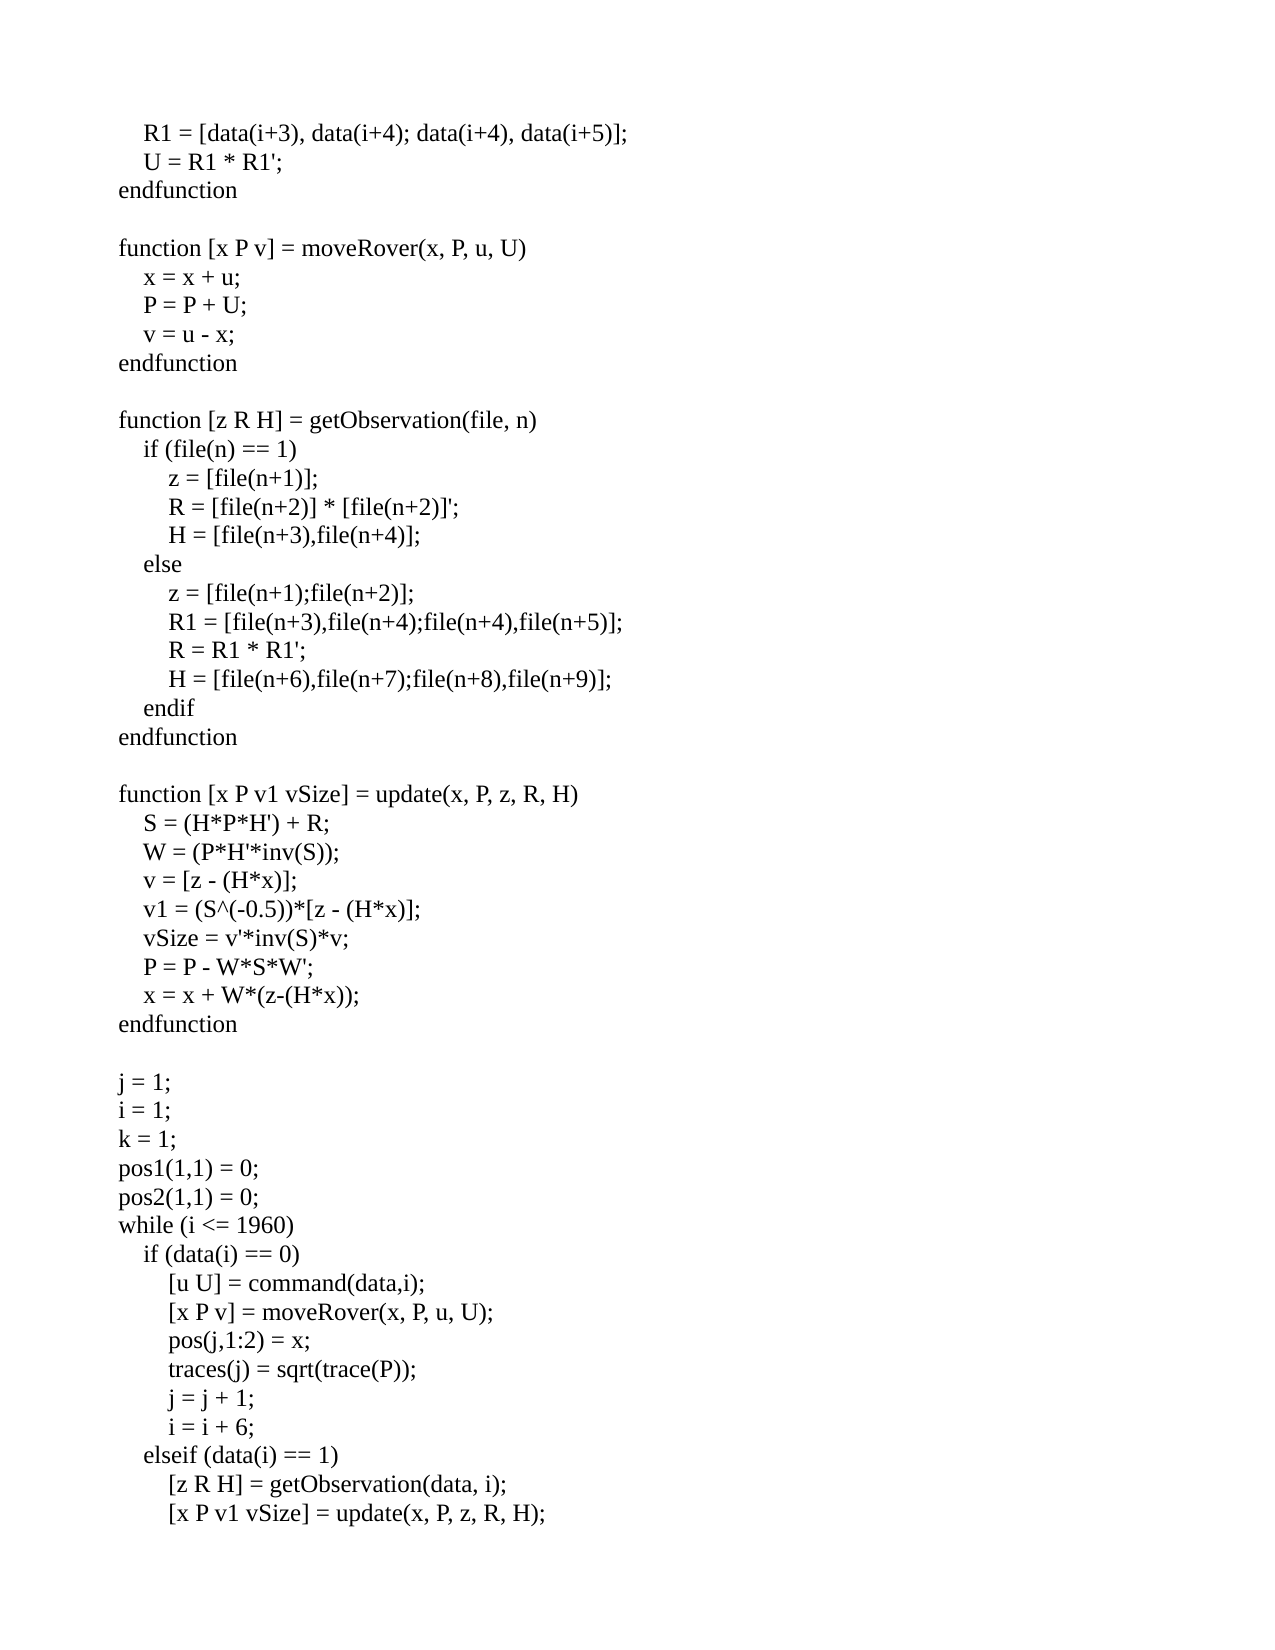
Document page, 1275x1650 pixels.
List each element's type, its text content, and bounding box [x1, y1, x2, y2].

text function [x P v] = moveRover(x, P, u, U) [118, 233, 1157, 262]
text R = R1 * R1'; [118, 636, 1157, 664]
text endif [118, 693, 1157, 722]
text R = [file(n+2)] * [file(n+2)]'; [118, 492, 1157, 521]
text v1 = (S^(-0.5))*[z - (H*x)]; [118, 894, 1157, 923]
text R1 = [data(i+3), data(i+4); data(i+4), data(i+5)]; [118, 118, 1157, 147]
text elseif (data(i) == 1) [118, 1441, 1157, 1469]
text if (file(n) == 1) [118, 434, 1157, 463]
text v = u - x; [118, 319, 1157, 348]
text endfunction [118, 176, 1157, 204]
text U = R1 * R1'; [118, 147, 1157, 176]
text vSize = v'*inv(S)*v; [118, 923, 1157, 952]
text k = 1; [118, 1124, 1157, 1153]
text W = (P*H'*inv(S)); [118, 837, 1157, 866]
text v = [z - (H*x)]; [118, 866, 1157, 894]
text z = [file(n+1)]; [118, 463, 1157, 492]
text [u U] = command(data,i); [118, 1268, 1157, 1297]
text x = x + W*(z-(H*x)); [118, 981, 1157, 1009]
text j = 1; [118, 1067, 1157, 1096]
text [x P v1 vSize] = update(x, P, z, R, H); [118, 1498, 1157, 1527]
text j = j + 1; [118, 1383, 1157, 1412]
text H = [file(n+3),file(n+4)]; [118, 521, 1157, 549]
text endfunction [118, 348, 1157, 377]
text i = i + 6; [118, 1412, 1157, 1441]
text endfunction [118, 1009, 1157, 1038]
text traces(j) = sqrt(trace(P)); [118, 1354, 1157, 1383]
text function [z R H] = getObservation(file, n) [118, 406, 1157, 434]
text x = x + u; [118, 262, 1157, 291]
text pos(j,1:2) = x; [118, 1326, 1157, 1354]
text function [x P v1 vSize] = update(x, P, z, R, H) [118, 779, 1157, 808]
text P = P + U; [118, 291, 1157, 319]
text pos2(1,1) = 0; [118, 1182, 1157, 1211]
text z = [file(n+1);file(n+2)]; [118, 578, 1157, 607]
text else [118, 549, 1157, 578]
text endfunction [118, 722, 1157, 751]
text [z R H] = getObservation(data, i); [118, 1469, 1157, 1498]
text P = P - W*S*W'; [118, 952, 1157, 981]
text [x P v] = moveRover(x, P, u, U); [118, 1297, 1157, 1326]
text if (data(i) == 0) [118, 1239, 1157, 1268]
text H = [file(n+6),file(n+7);file(n+8),file(n+9)]; [118, 664, 1157, 693]
text while (i <= 1960) [118, 1211, 1157, 1239]
text pos1(1,1) = 0; [118, 1153, 1157, 1182]
text R1 = [file(n+3),file(n+4);file(n+4),file(n+5)]; [118, 607, 1157, 636]
text i = 1; [118, 1096, 1157, 1124]
text S = (H*P*H') + R; [118, 808, 1157, 837]
